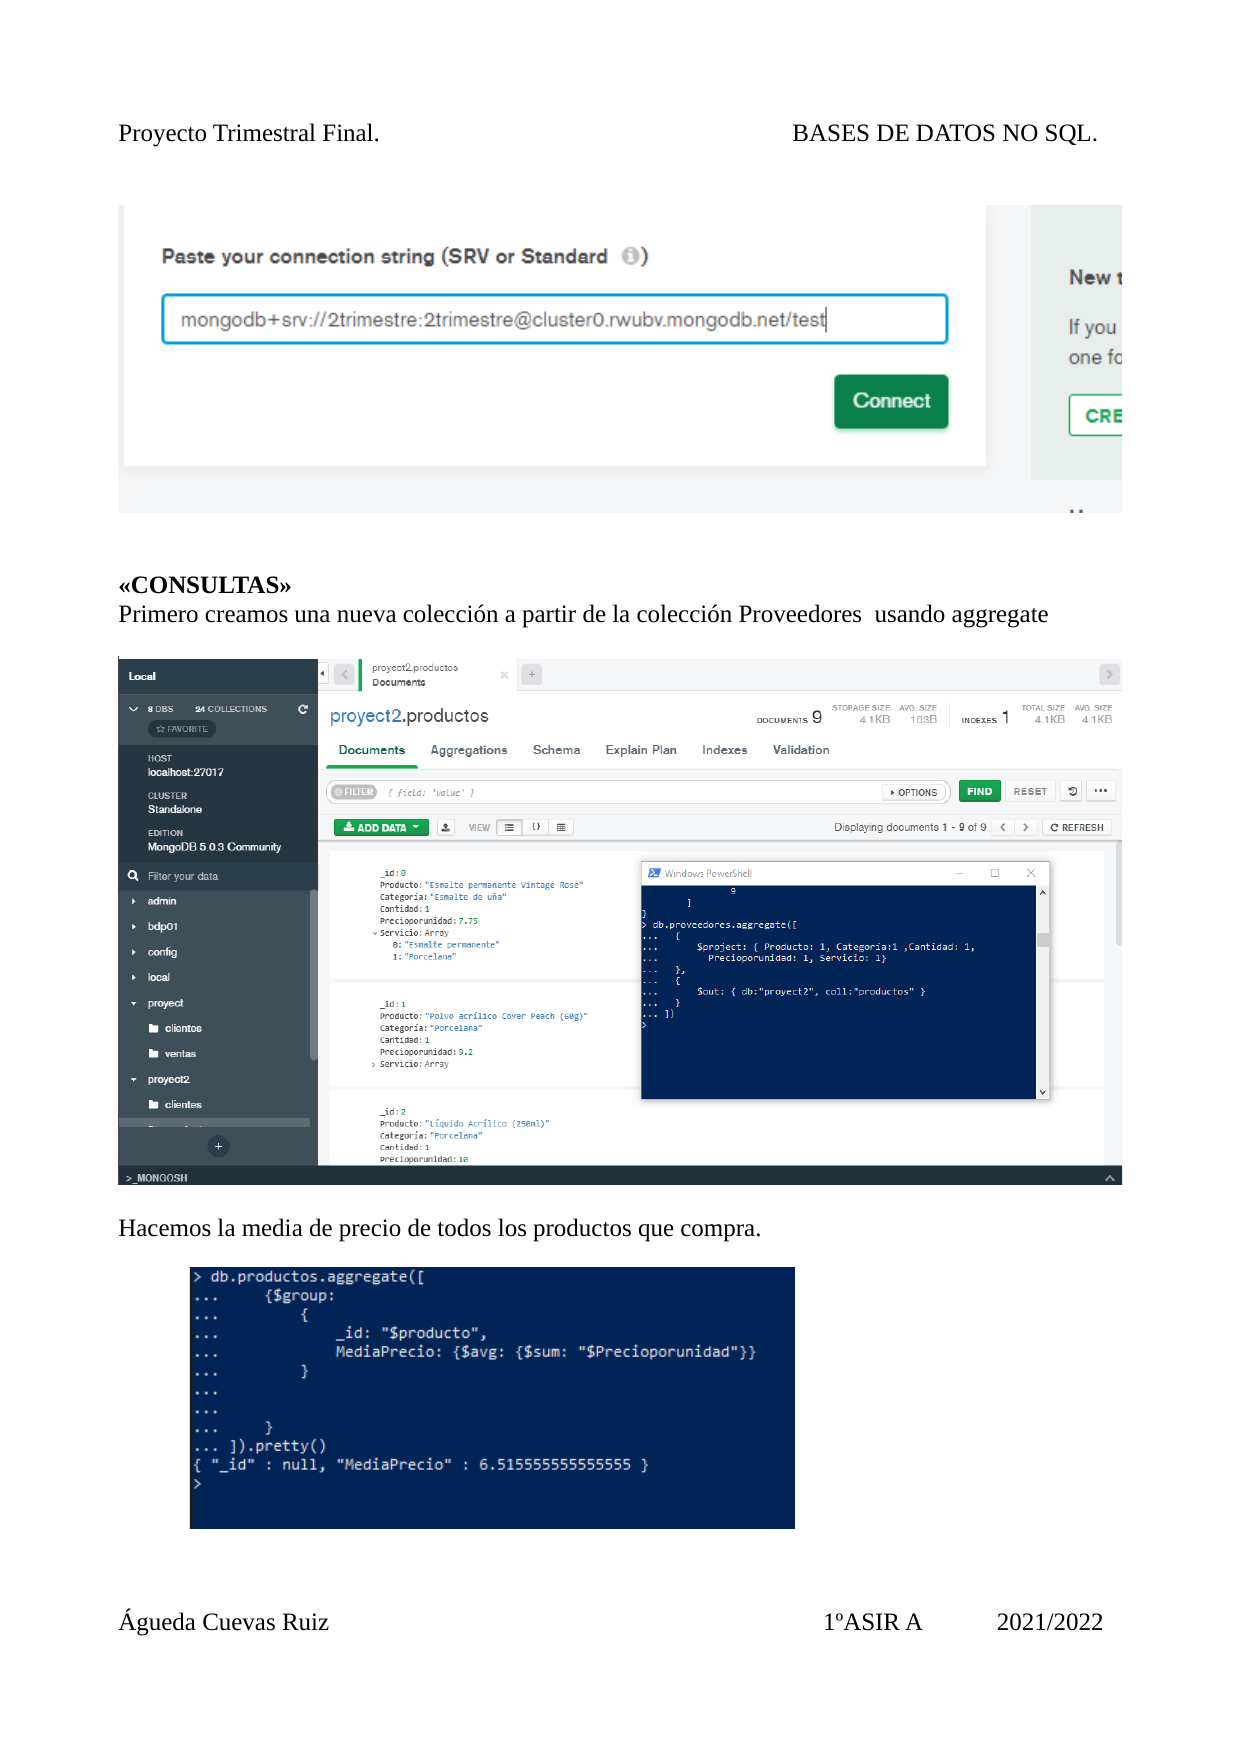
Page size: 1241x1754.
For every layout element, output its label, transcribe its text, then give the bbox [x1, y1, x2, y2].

picture [118, 656, 1123, 1185]
text «CONSULTAS» [118, 570, 1122, 599]
text Hacemos la media de precio de todos los productos que compra. [118, 1213, 1122, 1242]
picture [189, 1267, 795, 1529]
text Primero creamos una nueva colección a partir de la colección Proveedores usando aggregate [118, 599, 1122, 628]
picture [118, 205, 1123, 513]
